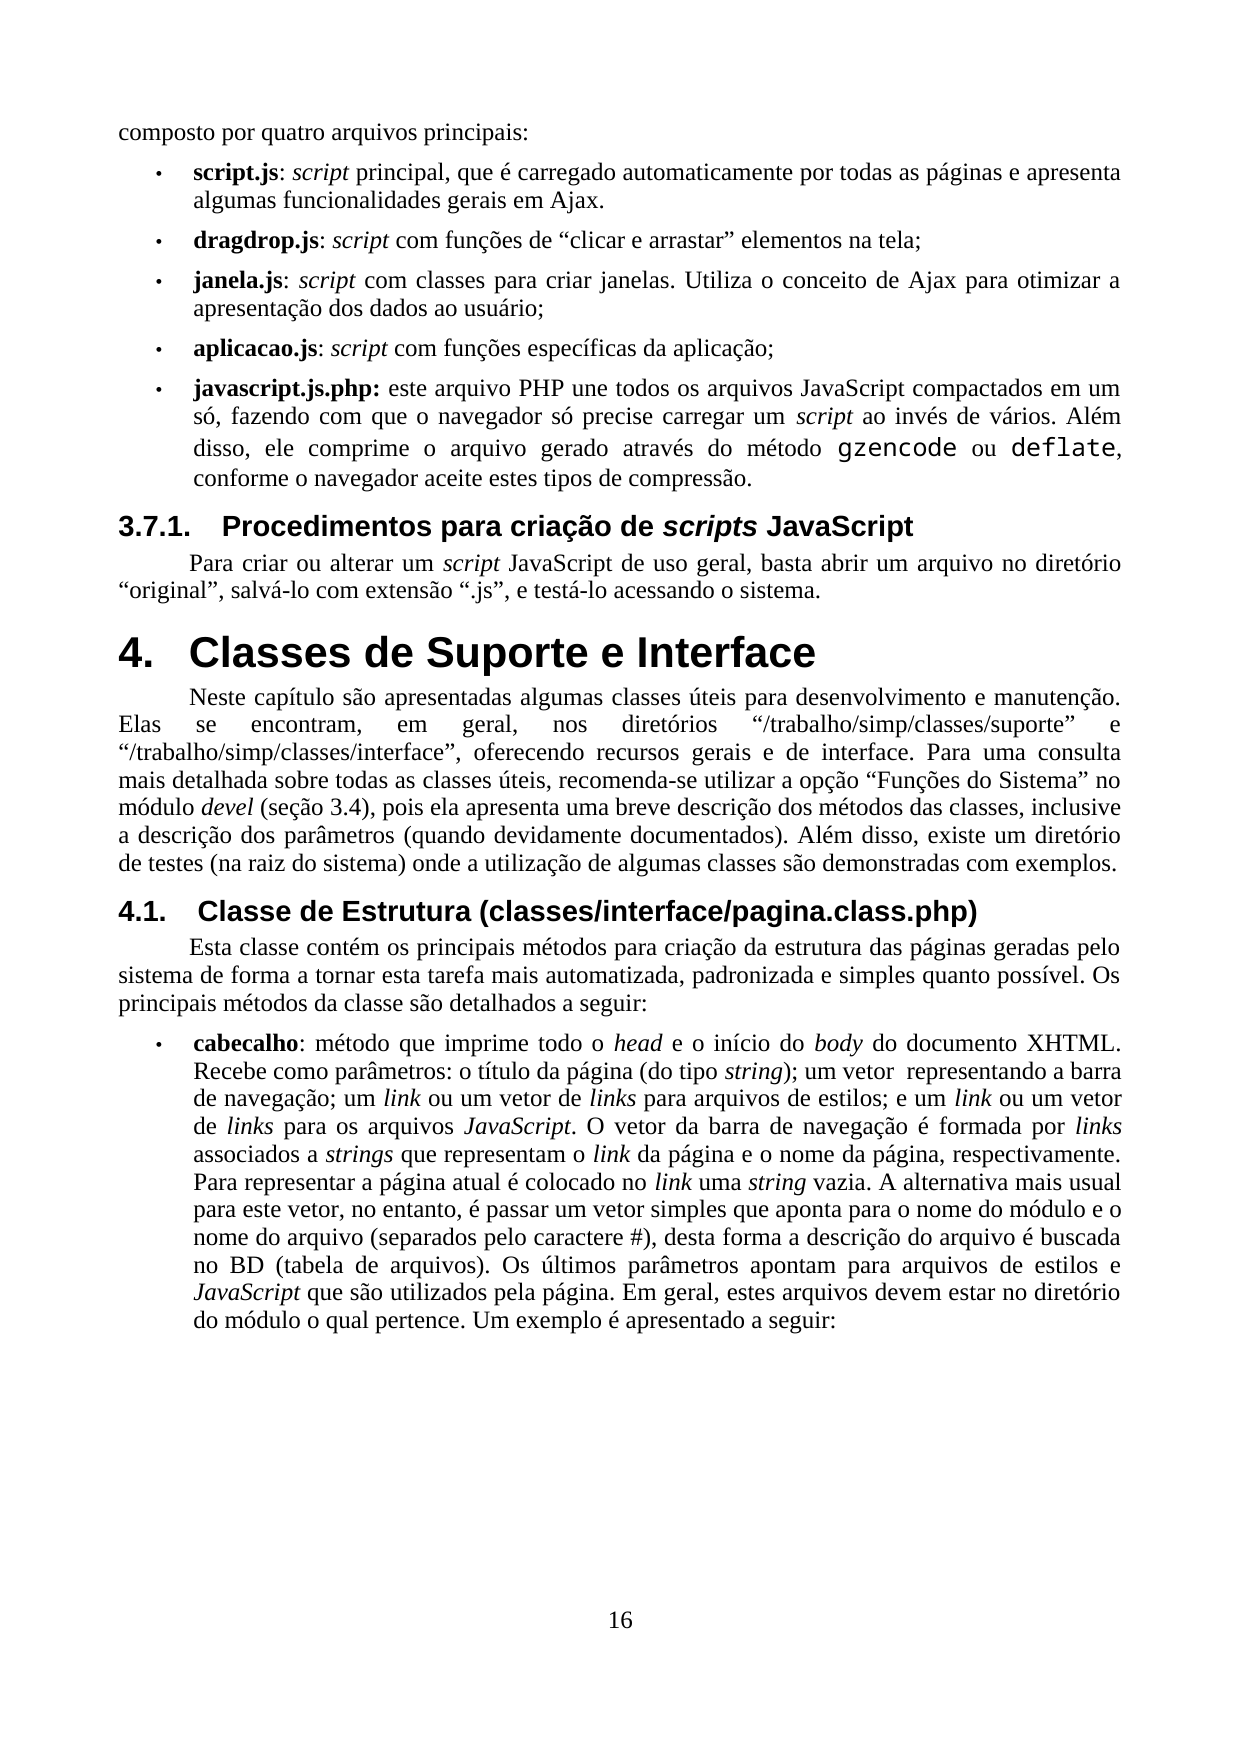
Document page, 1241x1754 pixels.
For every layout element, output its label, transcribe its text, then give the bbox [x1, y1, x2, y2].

text Neste capítulo são apresentadas algumas classes úteis para desenvolvimento e manutenção. Elas se encontram, em geral, nos diretórios “/trabalho/simp/classes/suporte” e “/trabalho/simp/classes/interface”, oferecendo recursos gerais e de interface. Para uma consulta mais detalhada sobre todas as classes úteis, recomenda-se utilizar a opção “Funções do Sistema” no módulo devel (seção 3.4), pois ela apresenta uma breve descrição dos métodos das classes, inclusive a descrição dos parâmetros (quando devidamente documentados). Além disso, existe um diretório de testes (na raiz do sistema) onde a utilização de algumas classes são demonstradas com exemplos. [118, 683, 1122, 877]
subtitle Classe de Estrutura (classes/interface/pagina.class.php) [118, 895, 1122, 928]
text Esta classe contém os principais métodos para criação da estrutura das páginas geradas pelo sistema de forma a tornar esta tarefa mais automatizada, padronizada e simples quanto possível. Os principais métodos da classe são detalhados a seguir: [118, 933, 1122, 1017]
text Para criar ou alterar um script JavaScript de uso geral, basta abrir um arquivo no diretório “original”, salvá-lo com extensão “.js”, e testá-lo acessando o sistema. [118, 549, 1122, 604]
text composto por quatro arquivos principais: [118, 118, 1122, 146]
list aplicacao.js: script com funções específicas da aplicação; [156, 334, 1122, 362]
list janela.js: script com classes para criar janelas. Utiliza o conceito de Ajax para otimizar a apresentação dos dados ao usuário; [156, 266, 1122, 322]
subtitle Procedimentos para criação de scripts JavaScript [118, 510, 1122, 543]
list javascript.js.php: este arquivo PHP une todos os arquivos JavaScript compactados em um só, fazendo com que o navegador só precise carregar um script ao invés de vários. Além disso, ele comprime o arquivo gerado através do método gzencode ou deflate, conforme o navegador aceite estes tipos de compressão. [156, 374, 1122, 492]
list dragdrop.js: script com funções de “clicar e arrastar” elementos na tela; [156, 226, 1122, 254]
list cabecalho: método que imprime todo o head e o início do body do documento XHTML. Recebe como parâmetros: o título da página (do tipo string); um vetor representando a barra de navegação; um link ou um vetor de links para arquivos de estilos; e um link ou um vetor de links para os arquivos JavaScript. O vetor da barra de navegação é formada por links associados a strings que representam o link da página e o nome da página, respectivamente. Para representar a página atual é colocado no link uma string vazia. A alternativa mais usual para este vetor, no entanto, é passar um vetor simples que aponta para o nome do módulo e o nome do arquivo (separados pelo caractere #), desta forma a descrição do arquivo é buscada no BD (tabela de arquivos). Os últimos parâmetros apontam para arquivos de estilos e JavaScript que são utilizados pela página. Em geral, estes arquivos devem estar no diretório do módulo o qual pertence. Um exemplo é apresentado a seguir: [156, 1029, 1122, 1334]
subtitle Classes de Suporte e Interface [118, 628, 1122, 677]
list script.js: script principal, que é carregado automaticamente por todas as páginas e apresenta algumas funcionalidades gerais em Ajax. [156, 158, 1122, 214]
